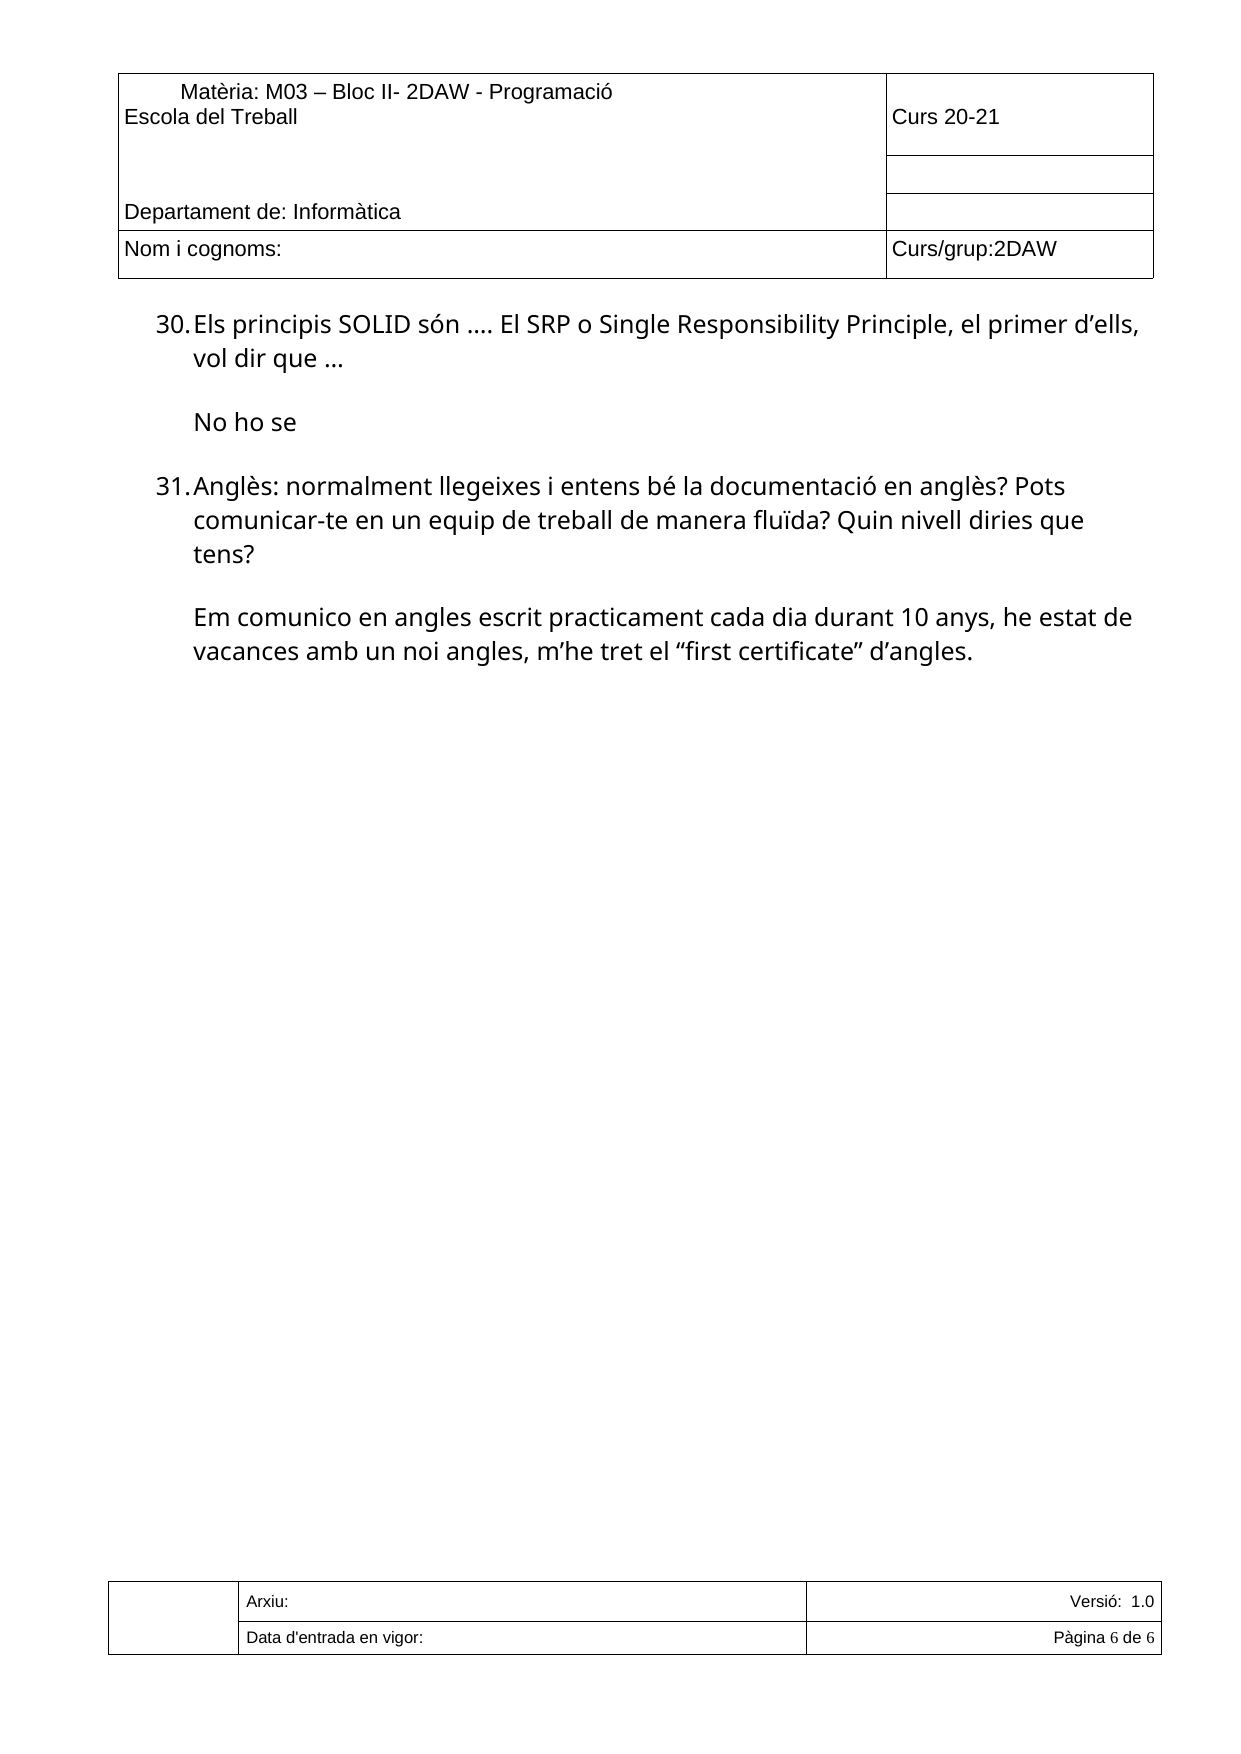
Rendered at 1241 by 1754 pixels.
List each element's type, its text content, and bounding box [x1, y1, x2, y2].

list Em comunico en angles escrit practicament cada dia durant 10 anys, he estat de vacances amb un noi angles, m’he tret el “first certificate” d’angles. [156, 600, 1152, 668]
list No ho se [156, 405, 1152, 439]
list Els principis SOLID són …. El SRP o Single Responsibility Principle, el primer d’ells, vol dir que … [156, 307, 1152, 375]
list Anglès: normalment llegeixes i entens bé la documentació en anglès? Pots comunicar-te en un equip de treball de manera fluïda? Quin nivell diries que tens? [156, 468, 1152, 570]
